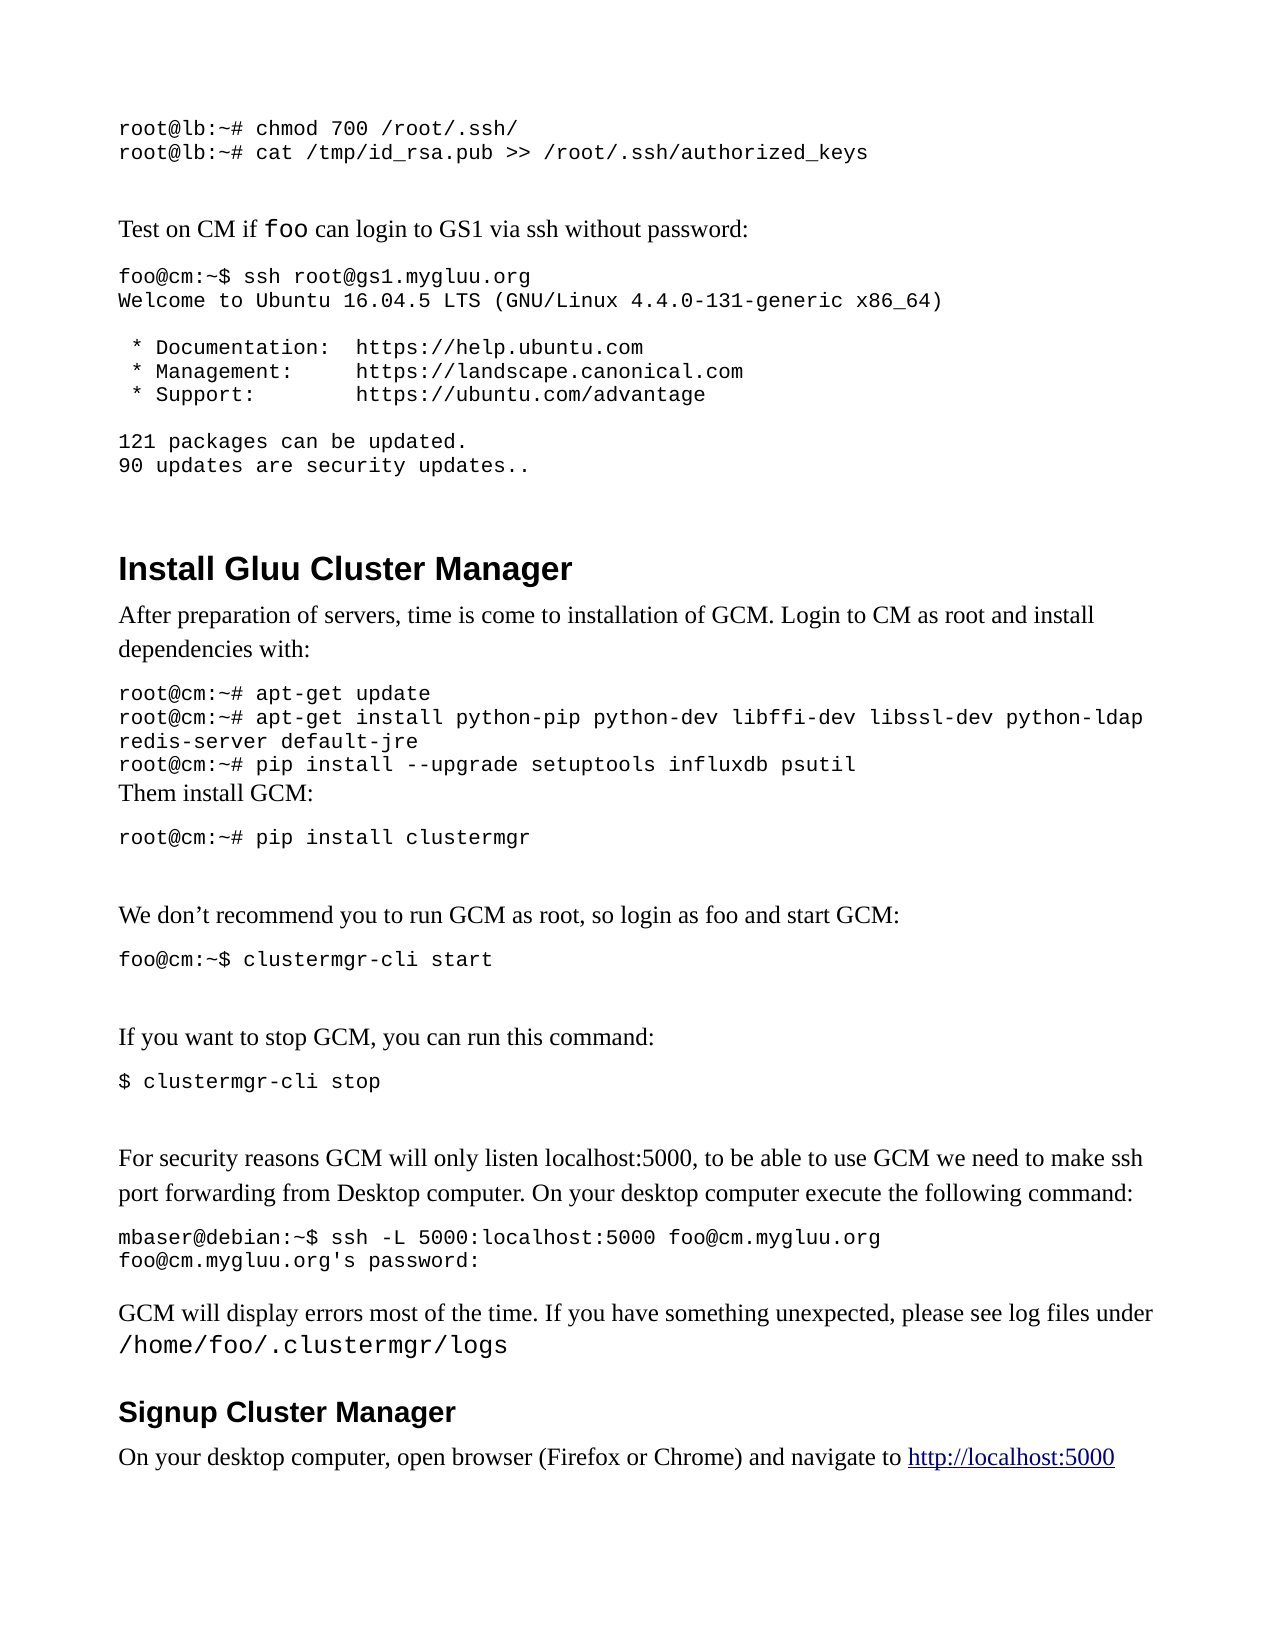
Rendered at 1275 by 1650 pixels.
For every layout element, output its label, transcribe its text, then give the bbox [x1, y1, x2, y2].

subtitle Install Gluu Cluster Manager [118, 549, 1157, 587]
text If you want to stop GCM, you can run this command: [118, 1022, 1157, 1050]
text root@cm:~# pip install clustermgr [118, 827, 1157, 851]
text * Management: https://landscape.canonical.com [118, 361, 1157, 384]
text Welcome to Ubuntu 16.04.5 LTS (GNU/Linux 4.4.0-131-generic x86_64) [118, 290, 1157, 313]
text $ clustermgr-cli stop [118, 1071, 1157, 1094]
text root@cm:~# apt-get install python-pip python-dev libffi-dev libssl-dev python-ldap redis-server default-jre [118, 707, 1157, 754]
text On your desktop computer, open browser (Firefox or Chrome) and navigate to http://localhost:5000 [118, 1442, 1157, 1470]
text 90 updates are security updates.. [118, 455, 1157, 479]
text root@lb:~# cat /tmp/id_rsa.pub >> /root/.ssh/authorized_keys [118, 142, 1157, 165]
text * Support: https://ubuntu.com/advantage [118, 384, 1157, 408]
text GCM will display errors most of the time. If you have something unexpected, please see log files under /home/foo/.clustermgr/logs [118, 1298, 1157, 1361]
text Them install GCM: [118, 778, 1157, 807]
text After preparation of servers, time is come to installation of GCM. Login to CM as root and install dependencies with: [118, 600, 1157, 663]
text mbaser@debian:~$ ssh -L 5000:localhost:5000 foo@cm.mygluu.org [118, 1227, 1157, 1251]
text foo@cm.mygluu.org's password: [118, 1251, 1157, 1274]
text We don’t recommend you to run GCM as root, so login as foo and start GCM: [118, 900, 1157, 928]
text foo@cm:~$ clustermgr-cli start [118, 949, 1157, 972]
text foo@cm:~$ ssh root@gs1.mygluu.org [118, 266, 1157, 290]
text 121 packages can be updated. [118, 432, 1157, 455]
text root@cm:~# apt-get update [118, 683, 1157, 707]
text * Documentation: https://help.ubuntu.com [118, 337, 1157, 361]
text root@lb:~# chmod 700 /root/.ssh/ [118, 118, 1157, 142]
text For security reasons GCM will only listen localhost:5000, to be able to use GCM we need to make ssh port forwarding from Desktop computer. On your desktop computer execute the following command: [118, 1143, 1157, 1207]
text root@cm:~# pip install --upgrade setuptools influxdb psutil [118, 754, 1157, 778]
text Test on CM if foo can login to GS1 via ssh without password: [118, 214, 1157, 245]
subtitle Signup Cluster Manager [118, 1395, 1157, 1429]
